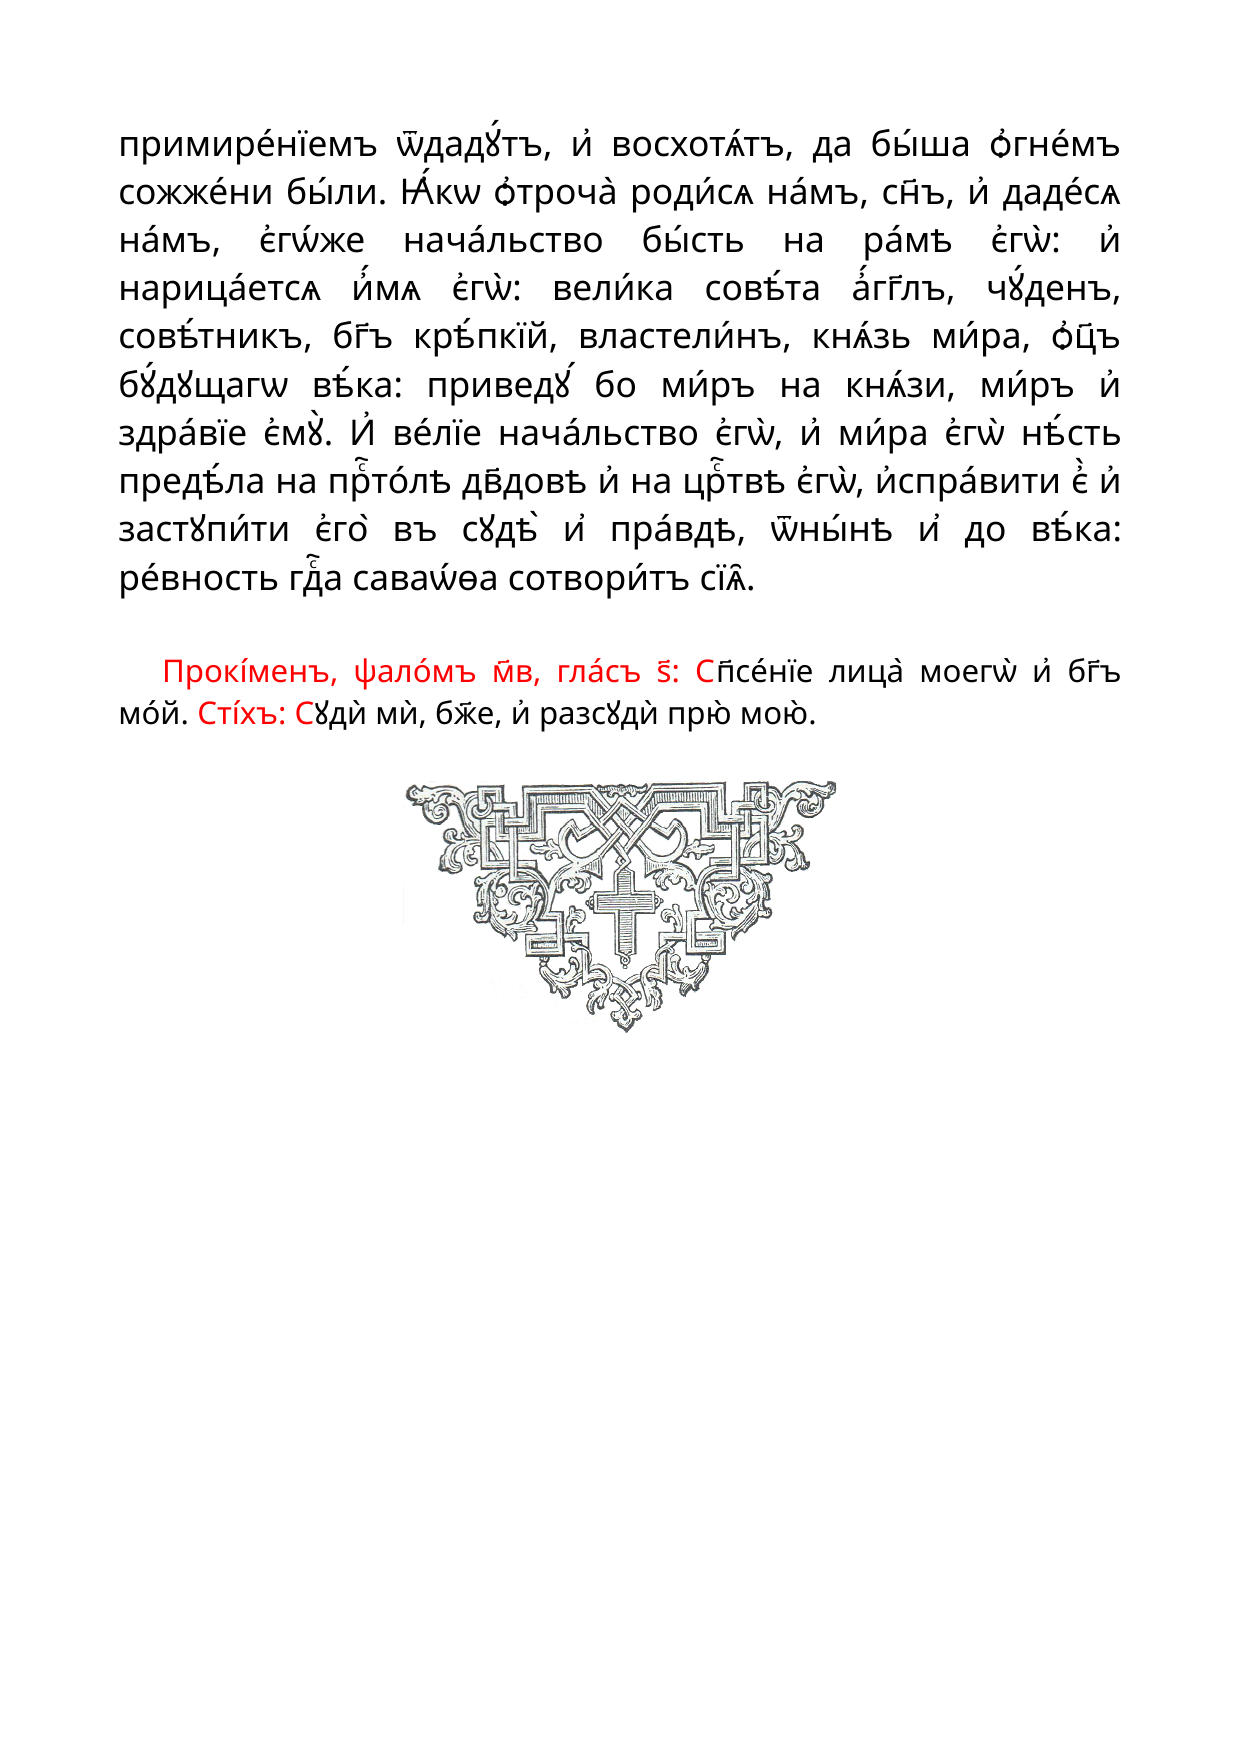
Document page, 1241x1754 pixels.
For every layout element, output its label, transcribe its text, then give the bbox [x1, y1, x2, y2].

text Прокі́менъ, ѱало́мъ м҃в, гла́съ ѕ҃: Сп҃се́нїе лица̀ моегѡ̀ и҆ бг҃ъ мо́й. Сті́хъ: Сꙋдѝ мѝ, бж҃е, и҆ разсꙋдѝ прю̀ мою̀. [118, 649, 1122, 734]
text примире́нїемъ ѿдадꙋ́тъ, и҆ восхотѧ́тъ, да бы́ша ѻ҆гне́мъ сожже́ни бы́ли. Ꙗ҆́кѡ ѻ҆троча̀ роди́сѧ на́мъ, сн҃ъ, и҆ даде́сѧ на́мъ, є҆гѡ́же нача́льство бы́сть на ра́мѣ є҆гѡ̀: и҆ нарица́етсѧ и҆́мѧ є҆гѡ̀: вели́ка совѣ́та а҆́гг҃лъ, чꙋ́денъ, совѣ́тникъ, бг҃ъ крѣ́пкїй, властели́нъ, кнѧ́зь ми́ра, ѻ҆ц҃ъ бꙋ́дꙋщагѡ вѣ́ка: приведꙋ́ бо ми́ръ на кнѧ́зи, ми́ръ и҆ здра́вїе є҆мꙋ̀. И҆ ве́лїе нача́льство є҆гѡ̀, и҆ ми́ра є҆гѡ̀ нѣ́сть предѣ́ла на прⷭ҇то́лѣ дв҃довѣ и҆ на црⷭ҇твѣ є҆гѡ̀, и҆спра́вити є҆̀ и҆ застꙋпи́ти є҆го̀ въ сꙋдѣ̀ и҆ пра́вдѣ, ѿны́нѣ и҆ до вѣ́ка: ре́вность гдⷭ҇а саваѡ́ѳа сотвори́тъ сїѧ̑. [118, 118, 1122, 600]
picture [402, 776, 839, 1036]
